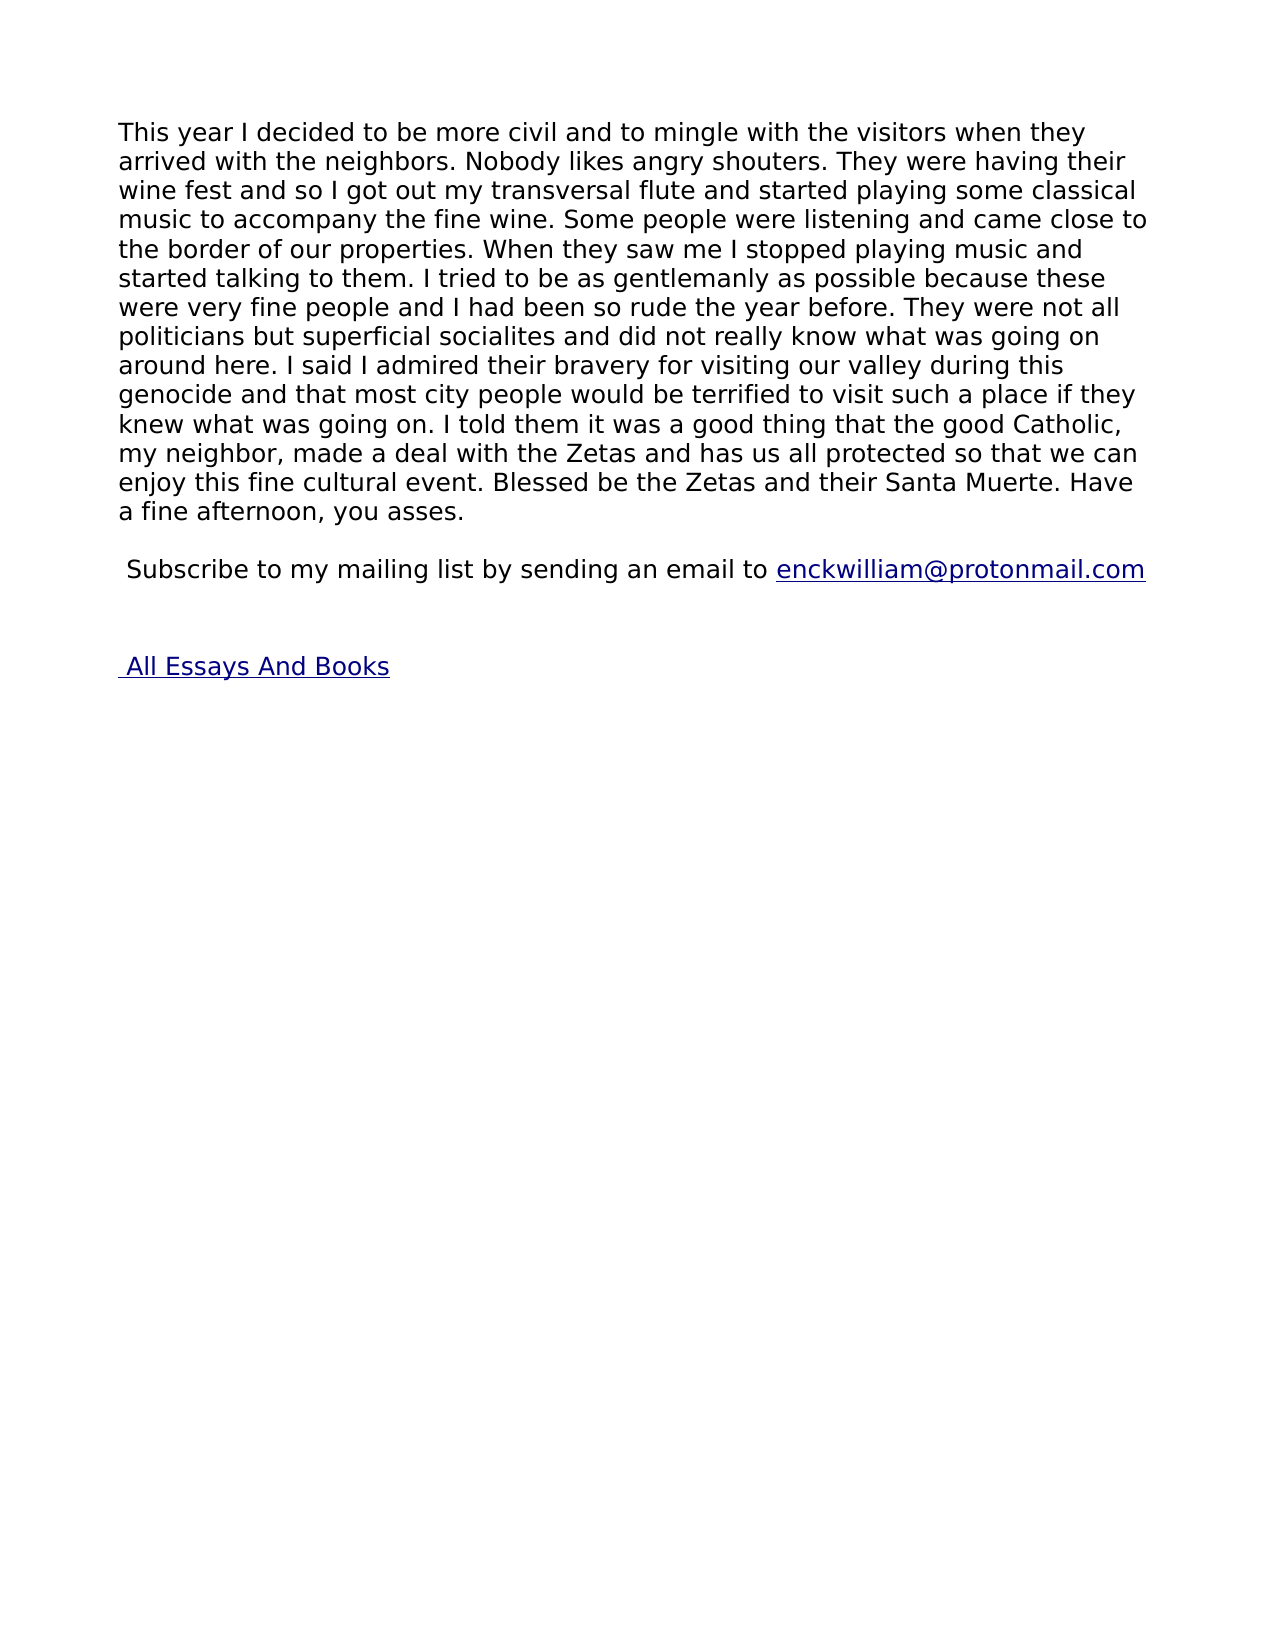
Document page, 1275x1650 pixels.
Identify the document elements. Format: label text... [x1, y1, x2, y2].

text This year I decided to be more civil and to mingle with the visitors when they arrived with the neighbors. Nobody likes angry shouters. They were having their wine fest and so I got out my transversal flute and started playing some classical music to accompany the fine wine. Some people were listening and came close to the border of our properties. When they saw me I stopped playing music and started talking to them. I tried to be as gentlemanly as possible because these were very fine people and I had been so rude the year before. They were not all politicians but superficial socialites and did not really know what was going on around here. I said I admired their bravery for visiting our valley during this genocide and that most city people would be terrified to visit such a place if they knew what was going on. I told them it was a good thing that the good Catholic, my neighbor, made a deal with the Zetas and has us all protected so that we can enjoy this fine cultural event. Blessed be the Zetas and their Santa Muerte. Have a fine afternoon, you asses. [118, 118, 1157, 526]
text Subscribe to my mailing list by sending an email to enckwilliam@protonmail.com [118, 556, 1157, 585]
text All Essays And Books [118, 652, 1157, 681]
